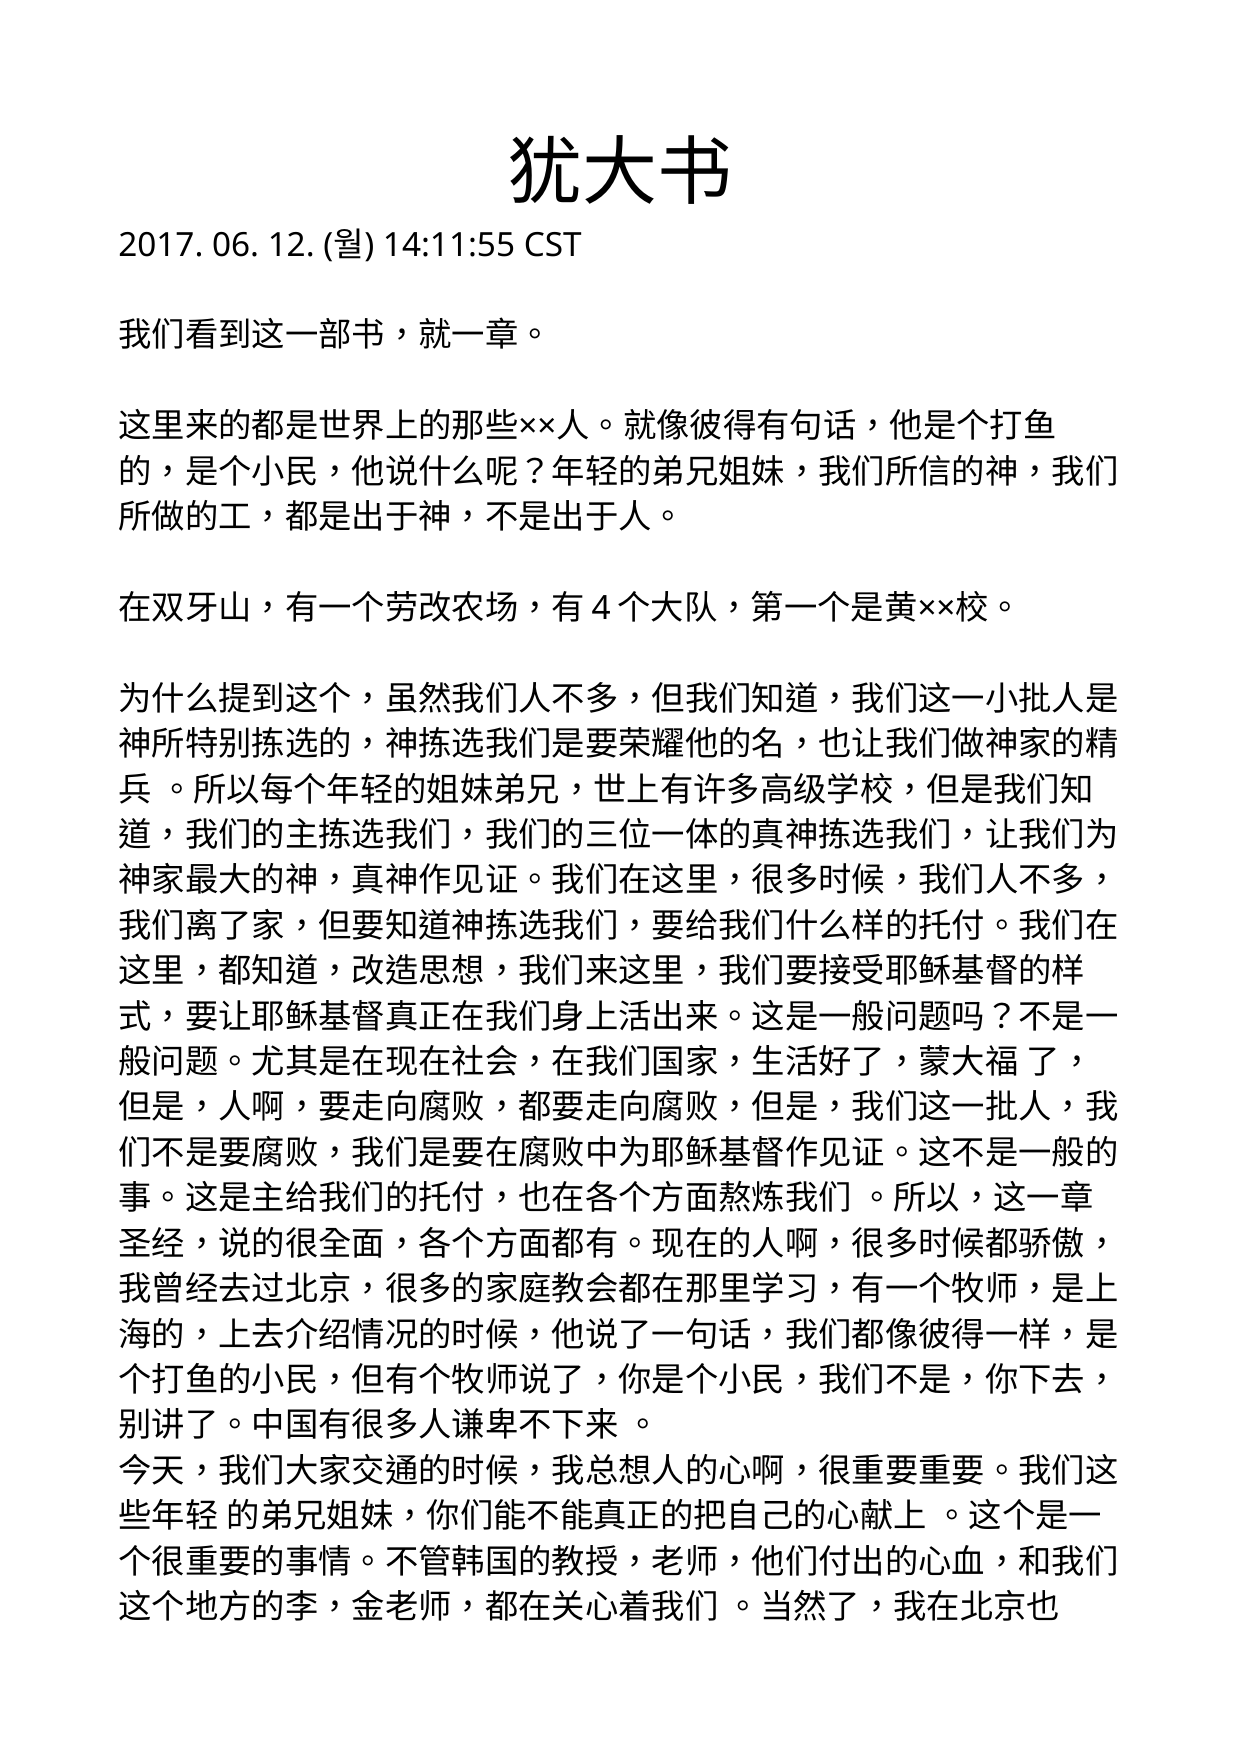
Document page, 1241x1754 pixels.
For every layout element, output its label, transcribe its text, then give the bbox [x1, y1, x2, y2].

text 为什么提到这个，虽然我们人不多，但我们知道，我们这一小批人是神所特别拣选的，神拣选我们是要荣耀他的名，也让我们做神家的精兵 。所以每个年轻的姐妹弟兄，世上有许多高级学校，但是我们知道，我们的主拣选我们，我们的三位一体的真神拣选我们，让我们为神家最大的神，真神作见证。我们在这里，很多时候，我们人不多，我们离了家，但要知道神拣选我们，要给我们什么样的托付。我们在这里，都知道，改造思想，我们来这里，我们要接受耶稣基督的样式，要让耶稣基督真正在我们身上活出来。这是一般问题吗？不是一般问题。尤其是在现在社会，在我们国家，生活好了，蒙大福 了，但是，人啊，要走向腐败，都要走向腐败，但是，我们这一批人，我们不是要腐败，我们是要在腐败中为耶稣基督作见证。这不是一般的事。这是主给我们的托付，也在各个方面熬炼我们 。所以，这一章圣经，说的很全面，各个方面都有。现在的人啊，很多时候都骄傲，我曾经去过北京，很多的家庭教会都在那里学习，有一个牧师，是上海的，上去介绍情况的时候，他说了一句话，我们都像彼得一样，是个打鱼的小民，但有个牧师说了，你是个小民，我们不是，你下去，别讲了。中国有很多人谦卑不下来 。 [118, 674, 1122, 1447]
text 这里来的都是世界上的那些××人。就像彼得有句话，他是个打鱼的，是个小民，他说什么呢？年轻的弟兄姐妹，我们所信的神，我们所做的工，都是出于神，不是出于人。 [118, 402, 1122, 538]
text 犹大书 [118, 118, 1122, 220]
text 2017. 06. 12. (월) 14:11:55 CST [118, 220, 1122, 266]
text 今天，我们大家交通的时候，我总想人的心啊，很重要重要。我们这些年轻 的弟兄姐妹，你们能不能真正的把自己的心献上 。这个是一个很重要的事情。不管韩国的教授，老师，他们付出的心血，和我们这个地方的李，金老师，都在关心着我们 。当然了，我在北京也 [118, 1447, 1122, 1628]
text 我们看到这一部书，就一章。 [118, 311, 1122, 357]
text 在双牙山，有一个劳改农场，有4个大队，第一个是黄××校。 [118, 584, 1122, 629]
